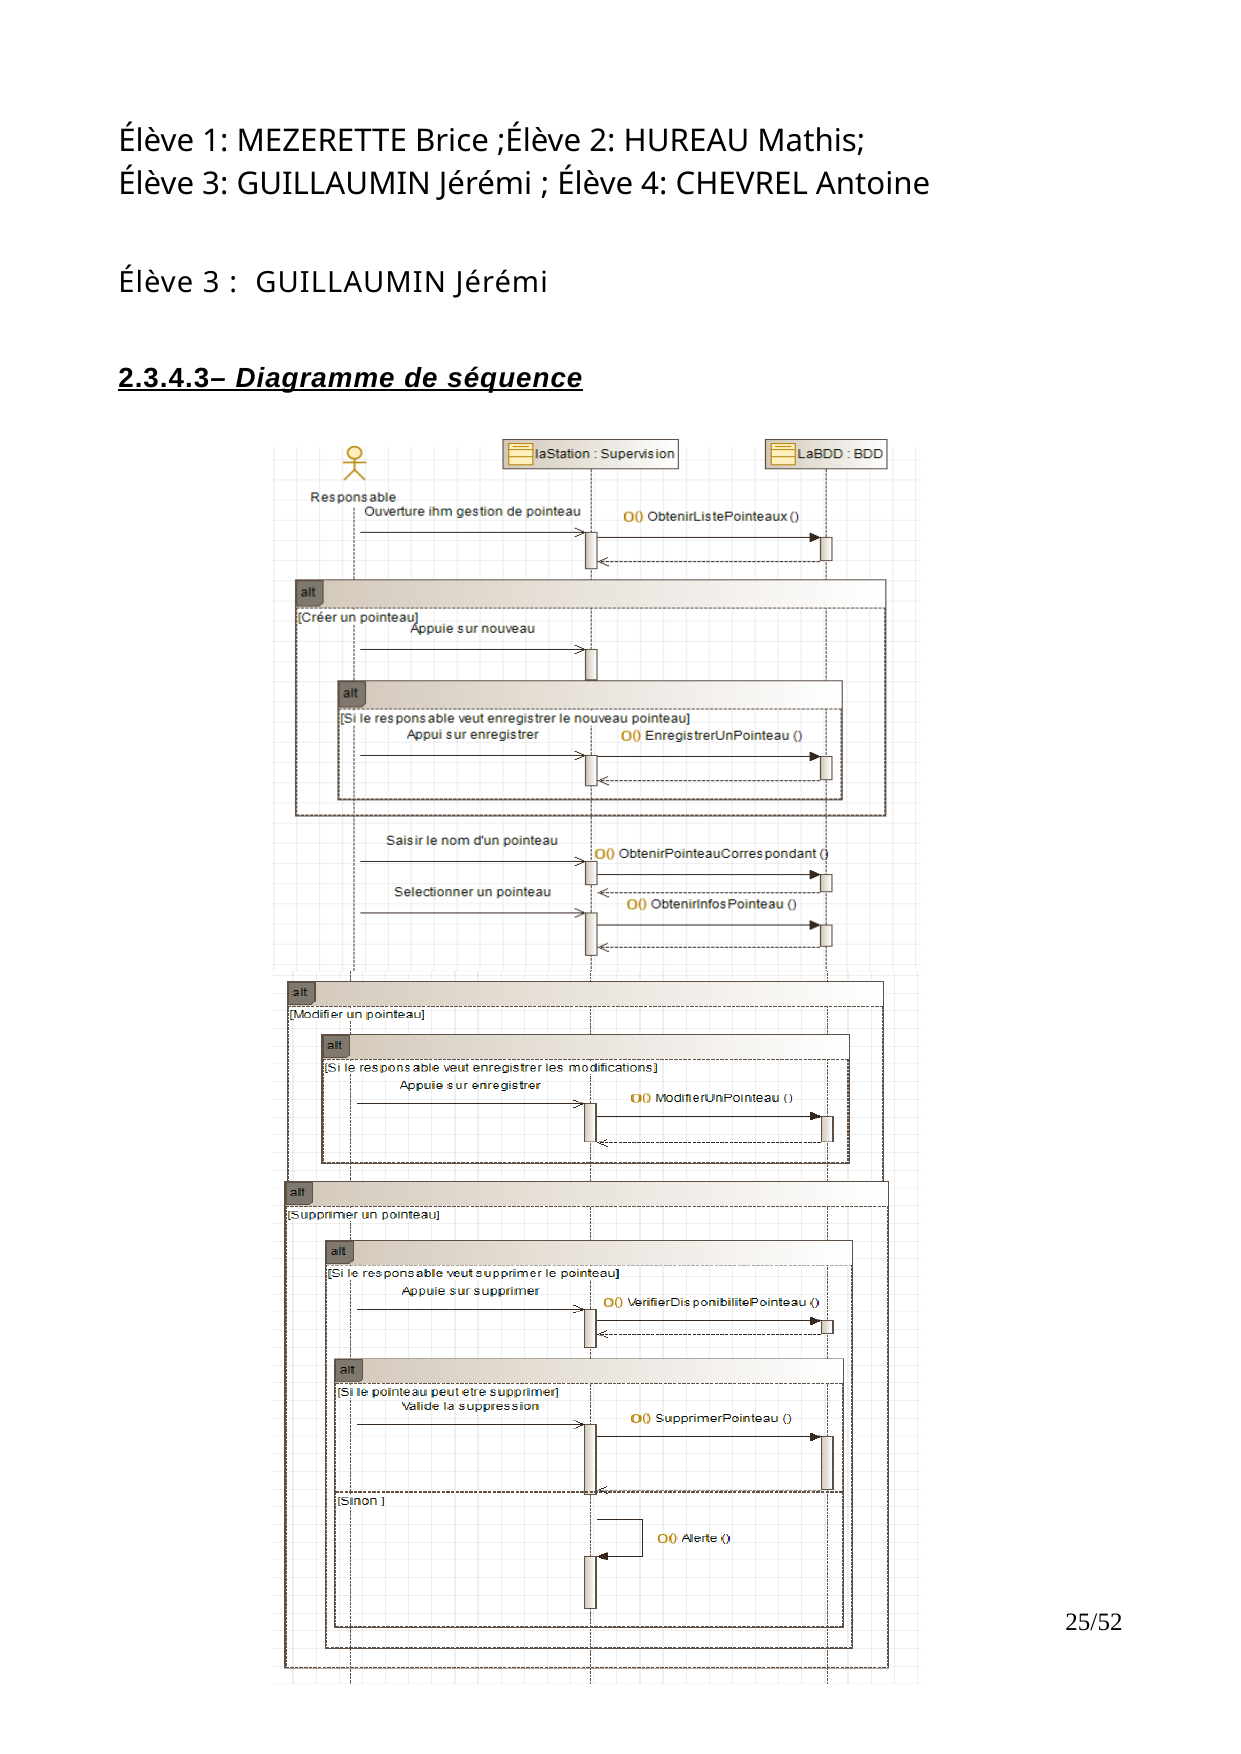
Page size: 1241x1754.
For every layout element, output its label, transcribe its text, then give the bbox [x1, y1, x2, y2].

subtitle 2.3.4.3– Diagramme de séquence [118, 361, 1122, 393]
text Élève 3 : GUILLAUMIN Jérémi [118, 262, 1122, 301]
picture [271, 439, 922, 1684]
